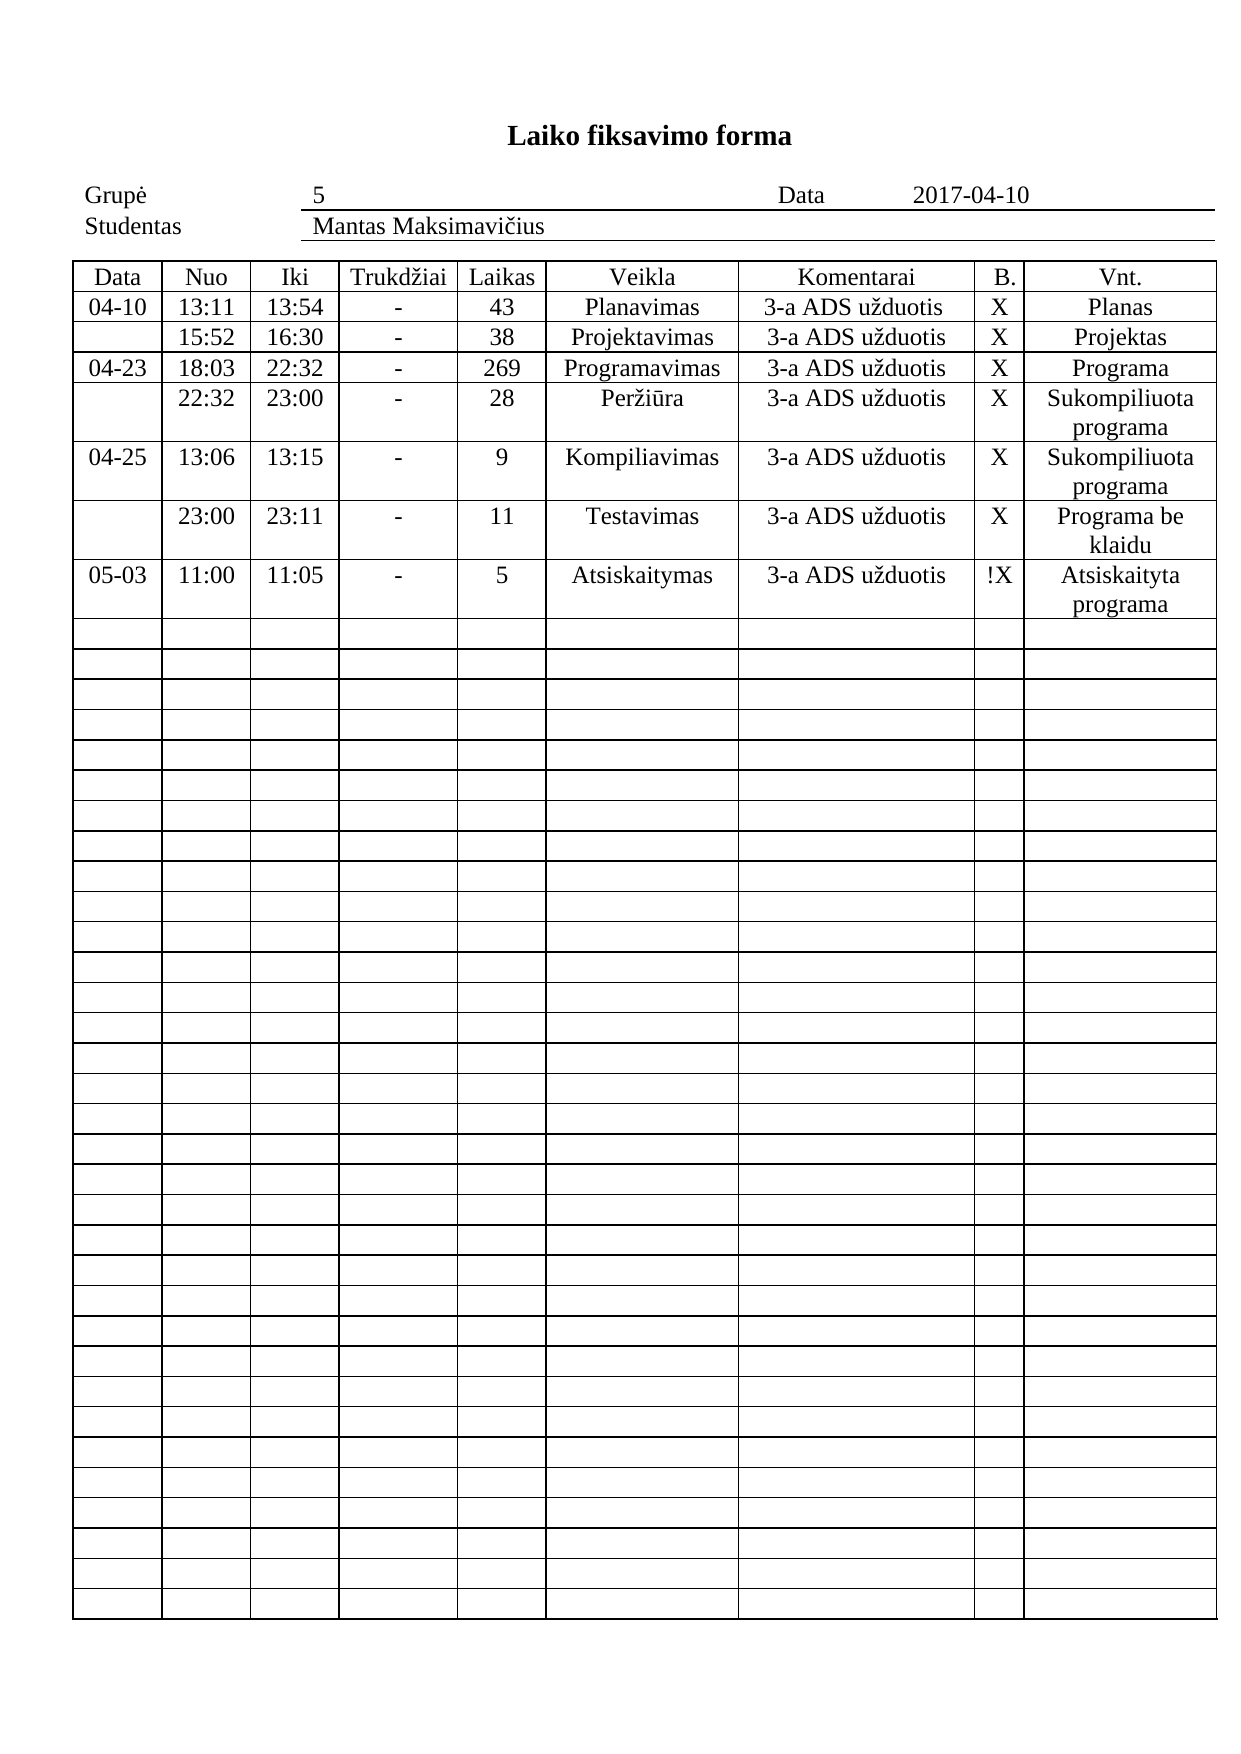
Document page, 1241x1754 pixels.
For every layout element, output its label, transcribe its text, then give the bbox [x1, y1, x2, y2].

table_cell [1025, 801, 1216, 830]
table_cell [163, 1438, 250, 1466]
table_cell [975, 1559, 1023, 1588]
table_cell [340, 1104, 457, 1133]
table_cell 23:11 [251, 501, 338, 559]
table_cell [251, 680, 338, 709]
table_cell [340, 1286, 457, 1315]
table_cell [547, 922, 738, 951]
table_cell [163, 1044, 250, 1072]
table_cell [458, 650, 545, 678]
table_cell [340, 1226, 457, 1254]
table_cell [251, 1377, 338, 1406]
table_cell Mantas Maksimavičius [301, 209, 1217, 239]
table_cell Trukdžiai [340, 262, 457, 291]
table_cell X [975, 353, 1023, 381]
table_cell [547, 650, 738, 678]
table_cell 11 [458, 501, 545, 559]
table_cell [251, 771, 338, 799]
table_cell [340, 1256, 457, 1284]
table_cell [163, 1165, 250, 1194]
table_cell [251, 1559, 338, 1588]
table_cell [1025, 1438, 1216, 1466]
table_cell [340, 1044, 457, 1072]
subtitle Laiko fiksavimo forma [148, 118, 1152, 152]
table_cell [458, 922, 545, 951]
table_cell [1025, 1347, 1216, 1376]
table_cell [74, 892, 161, 921]
table_cell [547, 1317, 738, 1345]
table_cell [1025, 680, 1216, 709]
table_cell [458, 1377, 545, 1406]
table_cell [1025, 1407, 1216, 1436]
table_cell [340, 1468, 457, 1497]
table_cell [74, 1407, 161, 1436]
table_cell [251, 953, 338, 981]
table_cell [458, 1195, 545, 1224]
table_cell 3-a ADS užduotis [739, 292, 974, 321]
table_cell 04-10 [74, 292, 161, 321]
table_cell [74, 771, 161, 799]
table_cell 5 [458, 560, 545, 618]
table_cell [74, 922, 161, 951]
table_cell Programa be klaidu [1025, 501, 1216, 559]
table_cell [739, 801, 974, 830]
table_cell 13:11 [163, 292, 250, 321]
table_cell [74, 619, 161, 648]
table_cell [251, 1256, 338, 1284]
table_cell Planas [1025, 292, 1216, 321]
table_cell 3-a ADS užduotis [739, 322, 974, 351]
table_cell 3-a ADS užduotis [739, 353, 974, 381]
table_cell [74, 1438, 161, 1466]
table_cell X [975, 501, 1023, 559]
table_cell [739, 1256, 974, 1284]
table_cell [340, 1589, 457, 1618]
table_cell [458, 1044, 545, 1072]
table_cell [1025, 832, 1216, 860]
table_cell [975, 1104, 1023, 1133]
table_cell [251, 862, 338, 891]
table_cell [163, 862, 250, 891]
table_cell [74, 1347, 161, 1376]
table_cell [340, 1135, 457, 1163]
table_cell [251, 892, 338, 921]
table_cell [251, 619, 338, 648]
table_cell [975, 1195, 1023, 1224]
table_cell [74, 801, 161, 830]
table_cell - [340, 322, 457, 351]
table_cell [340, 771, 457, 799]
table_cell [74, 832, 161, 860]
table_header 5 [301, 180, 766, 209]
table_cell [458, 1468, 545, 1497]
table_cell [547, 1529, 738, 1557]
table_cell 43 [458, 292, 545, 321]
table_cell [975, 1377, 1023, 1406]
table_cell Iki [251, 262, 338, 291]
table_cell [74, 1559, 161, 1588]
table_cell [163, 922, 250, 951]
table_cell [74, 1104, 161, 1133]
table_cell [547, 680, 738, 709]
table_cell X [975, 292, 1023, 321]
table_cell [739, 1074, 974, 1103]
table_cell [251, 1589, 338, 1618]
table_cell [458, 1104, 545, 1133]
table_cell [458, 710, 545, 739]
table_cell [739, 1347, 974, 1376]
table_cell [74, 322, 161, 351]
table_cell [340, 1377, 457, 1406]
table_cell 04-23 [74, 353, 161, 381]
table_cell [251, 741, 338, 769]
table_cell [458, 680, 545, 709]
table_cell 11:05 [251, 560, 338, 618]
table_cell Atsiskaityta programa [1025, 560, 1216, 618]
table_cell [975, 862, 1023, 891]
table_cell [547, 1377, 738, 1406]
table_cell Veikla [547, 262, 738, 291]
table_cell [975, 922, 1023, 951]
table_cell Programa [1025, 353, 1216, 381]
table_cell [458, 1074, 545, 1103]
table_cell [163, 650, 250, 678]
table_cell - [340, 560, 457, 618]
table_cell [74, 1468, 161, 1497]
table_cell 13:15 [251, 442, 338, 499]
table_cell [74, 1286, 161, 1315]
table_cell [163, 1074, 250, 1103]
table_cell [739, 1195, 974, 1224]
table_cell [340, 741, 457, 769]
table_cell [975, 1438, 1023, 1466]
table_cell [739, 1407, 974, 1436]
table_cell [1025, 1135, 1216, 1163]
table_cell [163, 680, 250, 709]
table_cell [458, 1347, 545, 1376]
table_cell [340, 1195, 457, 1224]
table_cell [74, 1195, 161, 1224]
table_cell 3-a ADS užduotis [739, 442, 974, 499]
table_cell 28 [458, 383, 545, 441]
table_cell [340, 1438, 457, 1466]
table_cell [739, 1135, 974, 1163]
table_cell 13:54 [251, 292, 338, 321]
table_cell [547, 1438, 738, 1466]
table_cell [739, 1044, 974, 1072]
table_cell [458, 1529, 545, 1557]
table_cell [163, 619, 250, 648]
table_cell [739, 832, 974, 860]
table_cell [547, 953, 738, 981]
table_cell [547, 1044, 738, 1072]
table_cell [340, 680, 457, 709]
table_cell 13:06 [163, 442, 250, 499]
table_cell Studentas [73, 209, 301, 239]
table_cell [1025, 771, 1216, 799]
table_cell [251, 1013, 338, 1042]
table_cell [458, 1559, 545, 1588]
table_cell [739, 1529, 974, 1557]
table_cell [340, 801, 457, 830]
table_cell [739, 983, 974, 1012]
table_cell 16:30 [251, 322, 338, 351]
table_cell [74, 710, 161, 739]
table_cell [547, 1286, 738, 1315]
table_cell [739, 1013, 974, 1042]
table_cell [74, 650, 161, 678]
table_cell [163, 832, 250, 860]
table_cell [74, 862, 161, 891]
table_cell [340, 1074, 457, 1103]
table_cell [975, 710, 1023, 739]
table_cell [739, 710, 974, 739]
table_cell [74, 383, 161, 441]
table_header Grupė [73, 180, 301, 209]
table_cell [1025, 710, 1216, 739]
table_cell [251, 1347, 338, 1376]
table_cell [975, 1407, 1023, 1436]
table_cell Planavimas [547, 292, 738, 321]
table_cell [1025, 619, 1216, 648]
table_cell [739, 1377, 974, 1406]
table_cell [74, 1589, 161, 1618]
table_cell [340, 1317, 457, 1345]
table_cell [1025, 1377, 1216, 1406]
table_cell [458, 1589, 545, 1618]
table_cell [251, 983, 338, 1012]
table_cell [975, 741, 1023, 769]
table_cell [547, 1407, 738, 1436]
table_cell Komentarai [739, 262, 974, 291]
table_cell [74, 1013, 161, 1042]
table_cell [74, 1074, 161, 1103]
table_cell [340, 619, 457, 648]
table_cell [547, 619, 738, 648]
table_cell X [975, 442, 1023, 499]
table_cell [458, 862, 545, 891]
table_cell [547, 1589, 738, 1618]
table_cell [1025, 1529, 1216, 1557]
table_cell [251, 1044, 338, 1072]
table_cell [458, 1498, 545, 1527]
table_cell [1025, 862, 1216, 891]
table_cell [458, 1013, 545, 1042]
table_cell [458, 1165, 545, 1194]
table_cell [251, 1226, 338, 1254]
table_cell [1025, 1317, 1216, 1345]
table_cell [547, 983, 738, 1012]
table_cell [1025, 1468, 1216, 1497]
table_cell 9 [458, 442, 545, 499]
table_header 2017-04-10 [901, 180, 1217, 209]
table_cell [163, 741, 250, 769]
table_cell [547, 1559, 738, 1588]
table_cell [1025, 1226, 1216, 1254]
table_cell [74, 1377, 161, 1406]
table_cell [975, 832, 1023, 860]
table_cell 11:00 [163, 560, 250, 618]
table_cell [1025, 1104, 1216, 1133]
table_cell [1025, 1074, 1216, 1103]
table_cell 3-a ADS užduotis [739, 383, 974, 441]
table_cell [1025, 1286, 1216, 1315]
table_cell [163, 1286, 250, 1315]
table_cell [458, 832, 545, 860]
table_cell [340, 832, 457, 860]
table_cell [1025, 922, 1216, 951]
table_cell [74, 680, 161, 709]
table_cell [739, 650, 974, 678]
table_cell [340, 1165, 457, 1194]
table_cell [739, 953, 974, 981]
table_cell [547, 1468, 738, 1497]
table_cell [975, 680, 1023, 709]
table_cell [547, 1498, 738, 1527]
table_cell [1025, 1165, 1216, 1194]
table_cell [975, 1589, 1023, 1618]
table_cell [340, 1498, 457, 1527]
table_cell 23:00 [163, 501, 250, 559]
table_cell - [340, 501, 457, 559]
table_cell Sukompiliuota programa [1025, 383, 1216, 441]
table_cell Peržiūra [547, 383, 738, 441]
table_cell [975, 1317, 1023, 1345]
table_cell [1025, 1013, 1216, 1042]
table_cell [163, 1317, 250, 1345]
table_cell [975, 953, 1023, 981]
table_cell [163, 1195, 250, 1224]
table_cell [74, 1226, 161, 1254]
table_cell [251, 1286, 338, 1315]
table_cell [547, 741, 738, 769]
table_cell 38 [458, 322, 545, 351]
table_cell [547, 710, 738, 739]
table_cell [1025, 1256, 1216, 1284]
table_cell [163, 1407, 250, 1436]
table_cell [739, 862, 974, 891]
table_cell [458, 892, 545, 921]
table_cell [163, 1226, 250, 1254]
table_cell [975, 892, 1023, 921]
table_cell [739, 1104, 974, 1133]
table_cell [739, 1438, 974, 1466]
table_cell [458, 1286, 545, 1315]
table_cell [74, 1135, 161, 1163]
table_cell [74, 741, 161, 769]
table_cell [458, 1317, 545, 1345]
table_cell [975, 1498, 1023, 1527]
table_cell [739, 619, 974, 648]
table_cell [163, 1104, 250, 1133]
table_cell Projektavimas [547, 322, 738, 351]
table_cell [1025, 1498, 1216, 1527]
table_cell [340, 1559, 457, 1588]
table_cell [163, 1135, 250, 1163]
table_cell !X [975, 560, 1023, 618]
table_cell 22:32 [163, 383, 250, 441]
table_header Data [766, 180, 901, 209]
table_cell [1025, 650, 1216, 678]
table_cell [74, 1044, 161, 1072]
table_cell [163, 1347, 250, 1376]
table_cell [975, 1044, 1023, 1072]
table_cell [340, 983, 457, 1012]
table_cell [163, 892, 250, 921]
table_cell [739, 1559, 974, 1588]
table_cell [458, 1256, 545, 1284]
table_cell [458, 1135, 545, 1163]
table_cell [340, 710, 457, 739]
table_cell [163, 1256, 250, 1284]
table_cell 3-a ADS užduotis [739, 501, 974, 559]
table_cell [163, 1589, 250, 1618]
table_cell [975, 1165, 1023, 1194]
table_cell 269 [458, 353, 545, 381]
table_cell 05-03 [74, 560, 161, 618]
table_cell [251, 922, 338, 951]
table_cell [163, 1498, 250, 1527]
table_cell [739, 1165, 974, 1194]
table_cell 15:52 [163, 322, 250, 351]
table_cell [163, 953, 250, 981]
table_cell [251, 710, 338, 739]
table_cell [251, 1317, 338, 1345]
table_cell [74, 1498, 161, 1527]
table_cell [251, 801, 338, 830]
table_cell [458, 983, 545, 1012]
table_cell [547, 771, 738, 799]
table_cell [74, 1317, 161, 1345]
table_cell [458, 1438, 545, 1466]
table_cell [458, 801, 545, 830]
table_cell [975, 1074, 1023, 1103]
table_cell [163, 801, 250, 830]
table_cell [251, 1438, 338, 1466]
table_cell [975, 1529, 1023, 1557]
table_cell 04-25 [74, 442, 161, 499]
table_cell [739, 771, 974, 799]
table_cell Programavimas [547, 353, 738, 381]
table_cell [74, 983, 161, 1012]
table_cell [1025, 1589, 1216, 1618]
table_cell [163, 1529, 250, 1557]
table_cell [739, 1589, 974, 1618]
table_cell [340, 1013, 457, 1042]
table_cell Testavimas [547, 501, 738, 559]
table_cell [340, 953, 457, 981]
table_cell X [975, 383, 1023, 441]
table_cell [547, 801, 738, 830]
table_cell [975, 650, 1023, 678]
table_cell Kompiliavimas [547, 442, 738, 499]
table_cell [739, 1286, 974, 1315]
table_cell [163, 1377, 250, 1406]
table_cell Data [74, 262, 161, 291]
table_cell [975, 801, 1023, 830]
table_cell [547, 1165, 738, 1194]
table_cell [74, 1165, 161, 1194]
table_cell [739, 1317, 974, 1345]
table_cell [251, 1074, 338, 1103]
table_cell [163, 983, 250, 1012]
table_cell [340, 1529, 457, 1557]
table_cell [251, 1195, 338, 1224]
table_cell [340, 922, 457, 951]
table_cell [975, 1468, 1023, 1497]
table_cell [458, 953, 545, 981]
table_cell [251, 1165, 338, 1194]
table_cell [975, 983, 1023, 1012]
table_cell [547, 1256, 738, 1284]
table_cell [163, 771, 250, 799]
table_cell [458, 771, 545, 799]
table_cell 3-a ADS užduotis [739, 560, 974, 618]
table_cell [1025, 741, 1216, 769]
table_cell [547, 1104, 738, 1133]
table_cell [458, 619, 545, 648]
table_cell [975, 1135, 1023, 1163]
table_cell [163, 710, 250, 739]
table_cell - [340, 353, 457, 381]
table_cell [975, 1226, 1023, 1254]
table_cell 18:03 [163, 353, 250, 381]
table_cell [251, 1468, 338, 1497]
table_cell [340, 650, 457, 678]
table_cell Projektas [1025, 322, 1216, 351]
table_cell [975, 1347, 1023, 1376]
table_cell [547, 1013, 738, 1042]
table_cell [739, 1226, 974, 1254]
table_cell [547, 1135, 738, 1163]
table_cell [1025, 892, 1216, 921]
table_cell - [340, 383, 457, 441]
table_cell [458, 1407, 545, 1436]
table_cell B. [975, 262, 1023, 291]
table_cell [739, 680, 974, 709]
table_cell [163, 1013, 250, 1042]
table_cell [340, 1407, 457, 1436]
table_cell [739, 741, 974, 769]
table_cell [74, 501, 161, 559]
table_cell - [340, 292, 457, 321]
table_cell [251, 1498, 338, 1527]
table_cell 23:00 [251, 383, 338, 441]
table_cell [975, 619, 1023, 648]
table_cell X [975, 322, 1023, 351]
table_cell [340, 892, 457, 921]
table_cell [975, 1256, 1023, 1284]
table_cell Sukompiliuota programa [1025, 442, 1216, 499]
table_cell [1025, 1044, 1216, 1072]
table_cell [547, 1074, 738, 1103]
table_cell [547, 862, 738, 891]
table_cell [74, 1256, 161, 1284]
table_cell [547, 1226, 738, 1254]
table_cell [340, 862, 457, 891]
table_cell [1025, 1195, 1216, 1224]
table_cell Nuo [163, 262, 250, 291]
table_cell [74, 1529, 161, 1557]
table_cell [739, 1468, 974, 1497]
table_cell [975, 1013, 1023, 1042]
table_cell [251, 1135, 338, 1163]
table_cell [458, 1226, 545, 1254]
table_cell [163, 1559, 250, 1588]
table_cell [1025, 1559, 1216, 1588]
table_cell [251, 1104, 338, 1133]
table_cell Vnt. [1025, 262, 1216, 291]
table_cell Atsiskaitymas [547, 560, 738, 618]
table_cell [1025, 953, 1216, 981]
table_cell [547, 832, 738, 860]
table_cell [251, 1529, 338, 1557]
table_cell [739, 922, 974, 951]
table_cell [251, 832, 338, 860]
table_cell [1025, 983, 1216, 1012]
table_cell [975, 771, 1023, 799]
table_cell [739, 1498, 974, 1527]
table_cell [458, 741, 545, 769]
table_cell [547, 892, 738, 921]
table_cell Laikas [458, 262, 545, 291]
table_cell [251, 650, 338, 678]
table_cell [975, 1286, 1023, 1315]
table_cell [547, 1195, 738, 1224]
table_cell - [340, 442, 457, 499]
table_cell [251, 1407, 338, 1436]
table_cell [739, 892, 974, 921]
table_cell [73, 240, 1217, 260]
table_cell [340, 1347, 457, 1376]
table_cell [547, 1347, 738, 1376]
table_cell [163, 1468, 250, 1497]
table_cell 22:32 [251, 353, 338, 381]
table_cell [74, 953, 161, 981]
